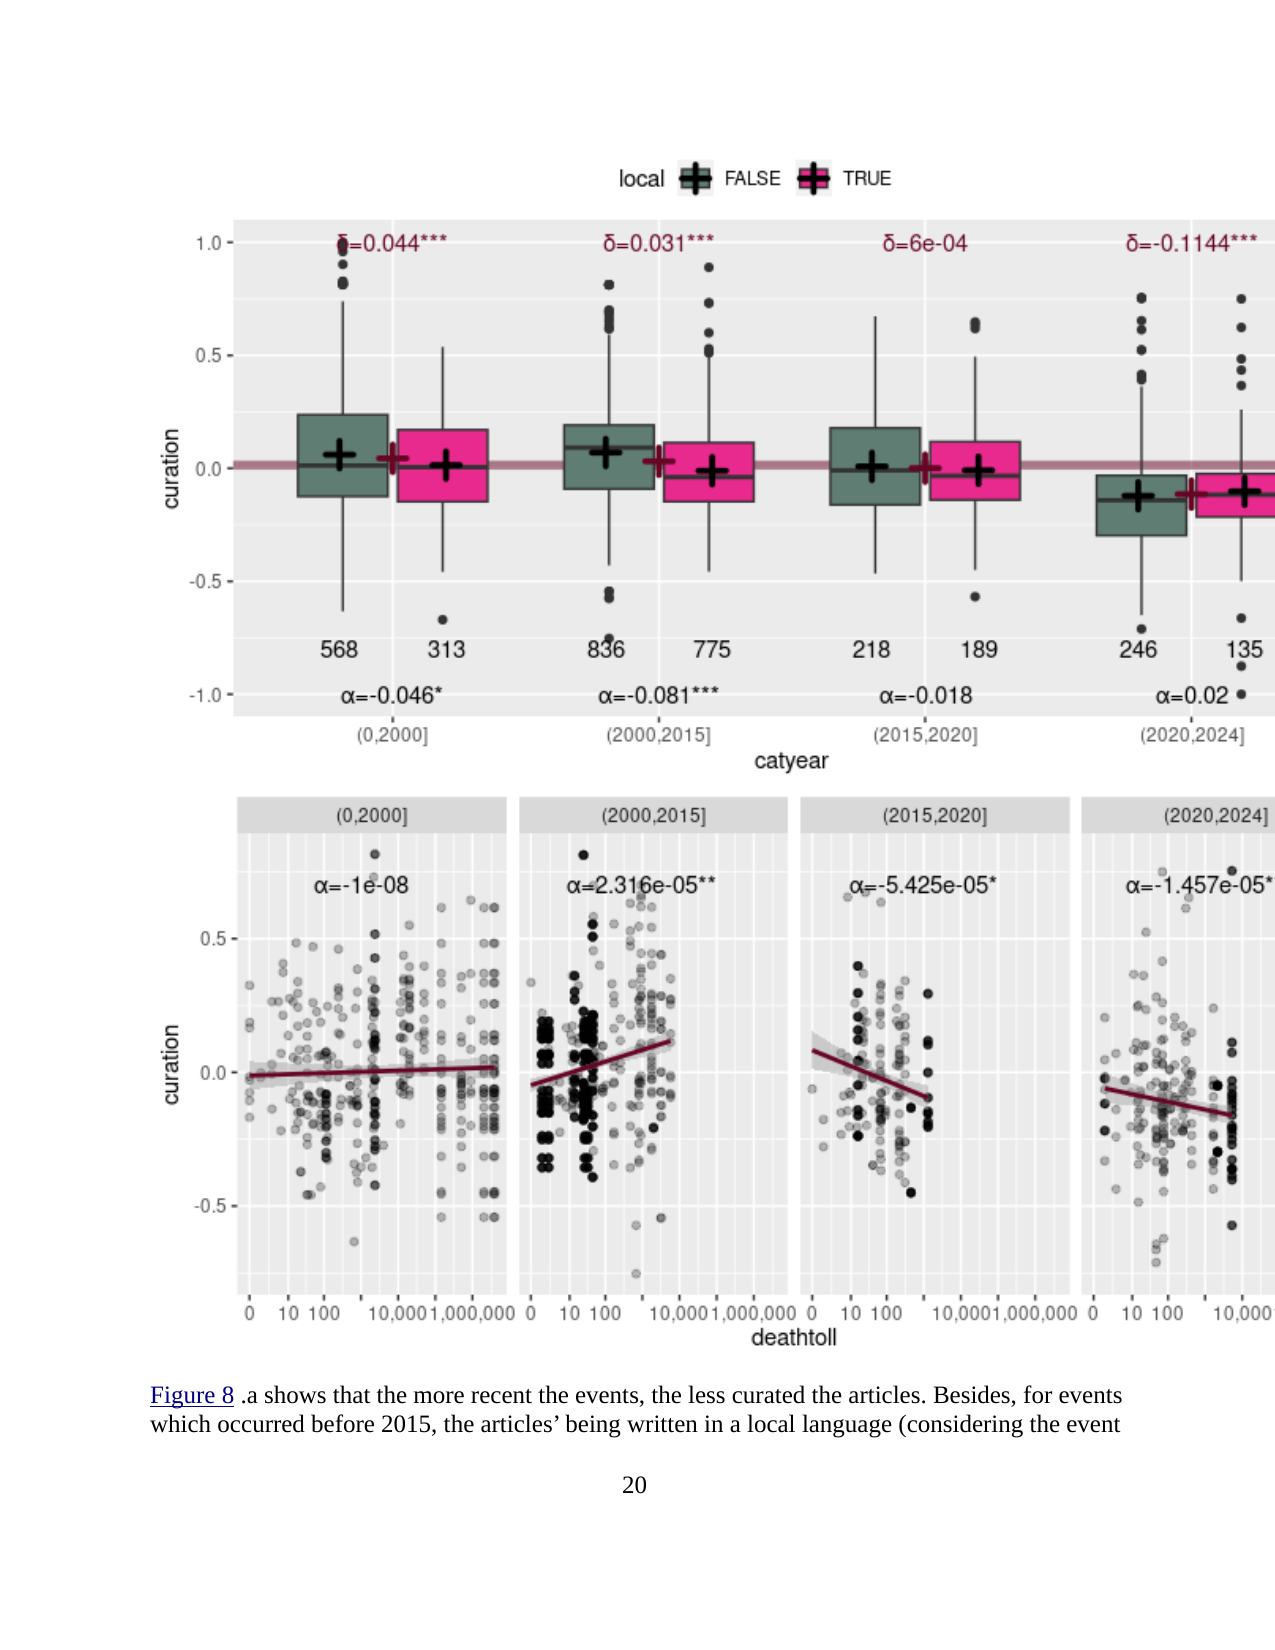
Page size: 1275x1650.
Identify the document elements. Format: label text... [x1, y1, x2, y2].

text Figure 8 .a shows that the more recent the events, the less curated the articles. Besides, for events which occurred before 2015, the articles’ being written in a local language (considering the event [150, 1381, 1125, 1438]
picture [150, 150, 1275, 1363]
